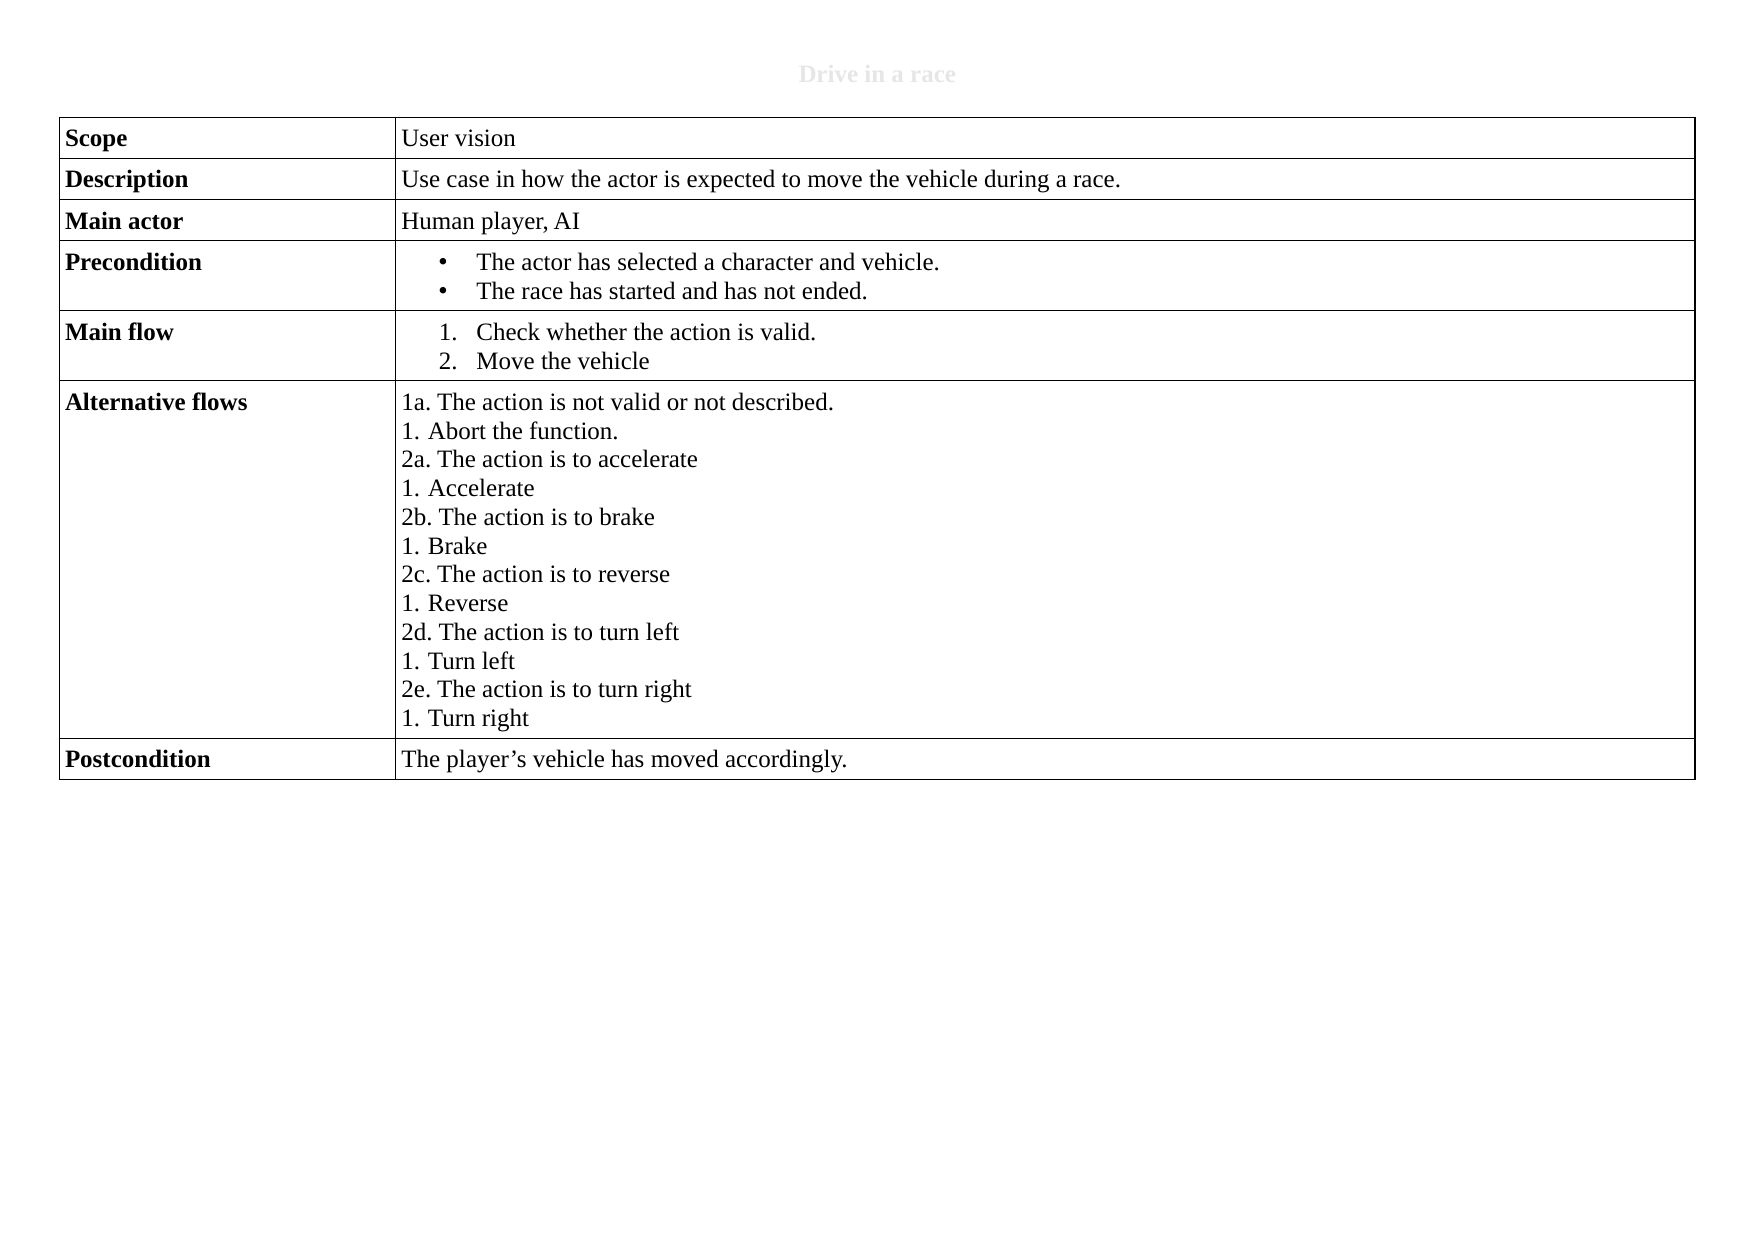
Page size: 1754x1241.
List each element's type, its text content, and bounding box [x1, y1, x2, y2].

table_cell Use case in how the actor is expected to move the vehicle during a race. [396, 159, 1694, 199]
table_cell Description [60, 159, 395, 199]
table_cell Human player, AI [396, 200, 1694, 240]
table_cell Postcondition [60, 739, 395, 779]
table_cell The player’s vehicle has moved accordingly. [396, 739, 1694, 779]
table_cell Check whether the action is valid. Move the vehicle [396, 311, 1694, 380]
table_cell Precondition [60, 241, 395, 310]
text Drive in a race [59, 59, 1695, 88]
table_cell 1a. The action is not valid or not described. Abort the function. 2a. The action is to accelerate Accelerate 2b. The action is to brake Brake 2c. The action is to reverse Reverse 2d. The action is to turn left Turn left 2e. The action is to turn right Turn right [396, 381, 1694, 738]
table_cell Alternative flows [60, 381, 395, 738]
table_cell The actor has selected a character and vehicle. The race has started and has not ended. [396, 241, 1694, 310]
table_cell Main actor [60, 200, 395, 240]
table_header Scope [60, 118, 395, 158]
table_header User vision [396, 118, 1694, 158]
table_cell Main flow [60, 311, 395, 380]
